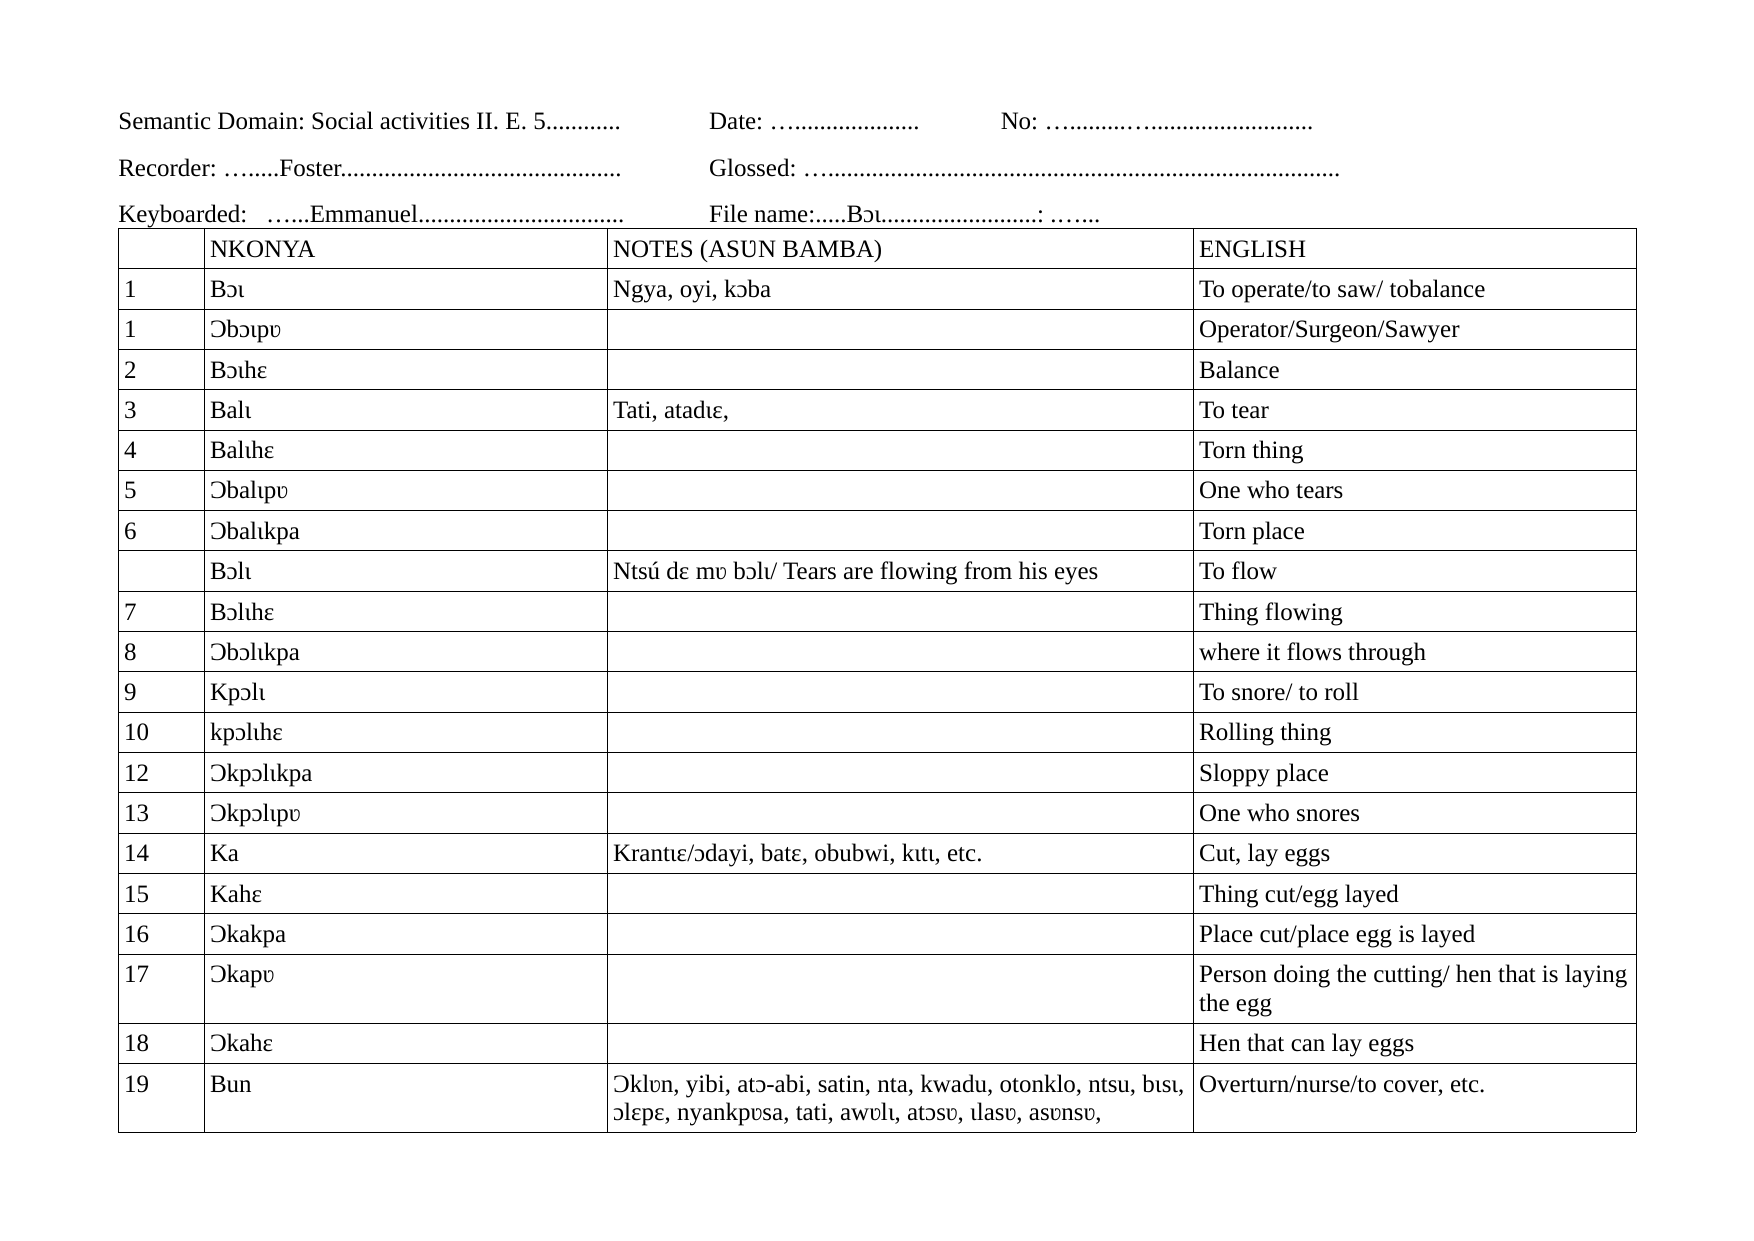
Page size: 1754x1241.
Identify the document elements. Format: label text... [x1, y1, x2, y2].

table_cell kpɔlɩhɛ [205, 713, 607, 752]
table_cell [119, 551, 204, 591]
table_cell [608, 471, 1193, 510]
text Semantic Domain: Social activities II. E. 5............ Date: ….................... No: ….........….......................... [118, 106, 1636, 135]
table_cell 5 [119, 471, 204, 510]
table_cell To snore/ to roll [1194, 672, 1636, 712]
table_cell 7 [119, 592, 204, 631]
table_cell Cut, lay eggs [1194, 834, 1636, 873]
table_header [119, 229, 204, 268]
table_cell To tear [1194, 390, 1636, 429]
table_cell where it flows through [1194, 632, 1636, 671]
table_cell 6 [119, 511, 204, 550]
table_cell Person doing the cutting/ hen that is laying the egg [1194, 955, 1636, 1023]
table_cell Kahɛ [205, 874, 607, 913]
table_cell Bɔlɩhɛ [205, 592, 607, 631]
table_cell Ntsú dɛ mʋ bɔlɩ/ Tears are flowing from his eyes [608, 551, 1193, 591]
table_cell Krantɩɛ/ɔdayi, batɛ, obubwi, kɩtɩ, etc. [608, 834, 1193, 873]
table_cell Ɔkahɛ [205, 1024, 607, 1063]
table_cell [608, 592, 1193, 631]
table_cell [608, 955, 1193, 1023]
table_header NOTES (ASƲN BAMBA) [608, 229, 1193, 268]
table_cell Balɩhɛ [205, 431, 607, 470]
table_cell Ɔbalɩkpa [205, 511, 607, 550]
table_cell Torn thing [1194, 431, 1636, 470]
table_cell [608, 511, 1193, 550]
table_cell Operator/Surgeon/Sawyer [1194, 310, 1636, 349]
table_cell 2 [119, 350, 204, 389]
table_cell Ngya, oyi, kɔba [608, 269, 1193, 308]
table_cell [608, 632, 1193, 671]
table_cell [608, 1024, 1193, 1063]
table_cell Place cut/place egg is layed [1194, 914, 1636, 953]
table_cell Ka [205, 834, 607, 873]
table_cell One who snores [1194, 793, 1636, 833]
table_cell [608, 914, 1193, 953]
table_cell Tati, atadɩɛ, [608, 390, 1193, 429]
table_cell 12 [119, 753, 204, 792]
table_cell Thing flowing [1194, 592, 1636, 631]
table_cell [608, 713, 1193, 752]
table_cell Torn place [1194, 511, 1636, 550]
table_cell 14 [119, 834, 204, 873]
table_cell 9 [119, 672, 204, 712]
table_cell 4 [119, 431, 204, 470]
table_cell 16 [119, 914, 204, 953]
table_cell Ɔkpɔlɩkpa [205, 753, 607, 792]
table_cell Thing cut/egg layed [1194, 874, 1636, 913]
table_cell Ɔbɔlɩkpa [205, 632, 607, 671]
table_cell Hen that can lay eggs [1194, 1024, 1636, 1063]
text Recorder: ….....Foster............................................. Glossed: ….................................................................................. [118, 153, 1636, 181]
table_cell Ɔkpɔlɩpʋ [205, 793, 607, 833]
table_cell Kpɔlɩ [205, 672, 607, 712]
table_cell To flow [1194, 551, 1636, 591]
table_cell Bɔɩ [205, 269, 607, 308]
table_cell Ɔkapʋ [205, 955, 607, 1023]
table_header NKONYA [205, 229, 607, 268]
table_cell Balance [1194, 350, 1636, 389]
table_cell Sloppy place [1194, 753, 1636, 792]
table_cell Bun [205, 1064, 607, 1132]
table_cell [608, 874, 1193, 913]
table_cell 15 [119, 874, 204, 913]
text Keyboarded: …...Emmanuel................................. File name:.....Bɔɩ.........................: .…... [118, 199, 1636, 228]
table_cell Ɔkakpa [205, 914, 607, 953]
table_header ENGLISH [1194, 229, 1636, 268]
table_cell [608, 672, 1193, 712]
table_cell Overturn/nurse/to cover, etc. [1194, 1064, 1636, 1132]
table_cell Ɔbɔɩpʋ [205, 310, 607, 349]
table_cell Rolling thing [1194, 713, 1636, 752]
table_cell 18 [119, 1024, 204, 1063]
table_cell [608, 793, 1193, 833]
table_cell 10 [119, 713, 204, 752]
table_cell Balɩ [205, 390, 607, 429]
table_cell Bɔɩhɛ [205, 350, 607, 389]
table_cell 1 [119, 269, 204, 308]
table_cell 13 [119, 793, 204, 833]
table_cell 3 [119, 390, 204, 429]
table_cell 19 [119, 1064, 204, 1132]
table_cell [608, 753, 1193, 792]
table_cell To operate/to saw/ tobalance [1194, 269, 1636, 308]
table_cell [608, 431, 1193, 470]
table_cell 17 [119, 955, 204, 1023]
table_cell 8 [119, 632, 204, 671]
table_cell [608, 350, 1193, 389]
table_cell Ɔbalɩpʋ [205, 471, 607, 510]
table_cell One who tears [1194, 471, 1636, 510]
table_cell Ɔklʋn, yibi, atɔ-abi, satin, nta, kwadu, otonklo, ntsu, bɩsɩ, ɔlɛpɛ, nyankpʋsa, tati, awʋlɩ, atɔsʋ, ɩlasʋ, asʋnsʋ, [608, 1064, 1193, 1132]
table_cell [608, 310, 1193, 349]
table_cell 1 [119, 310, 204, 349]
table_cell Bɔlɩ [205, 551, 607, 591]
